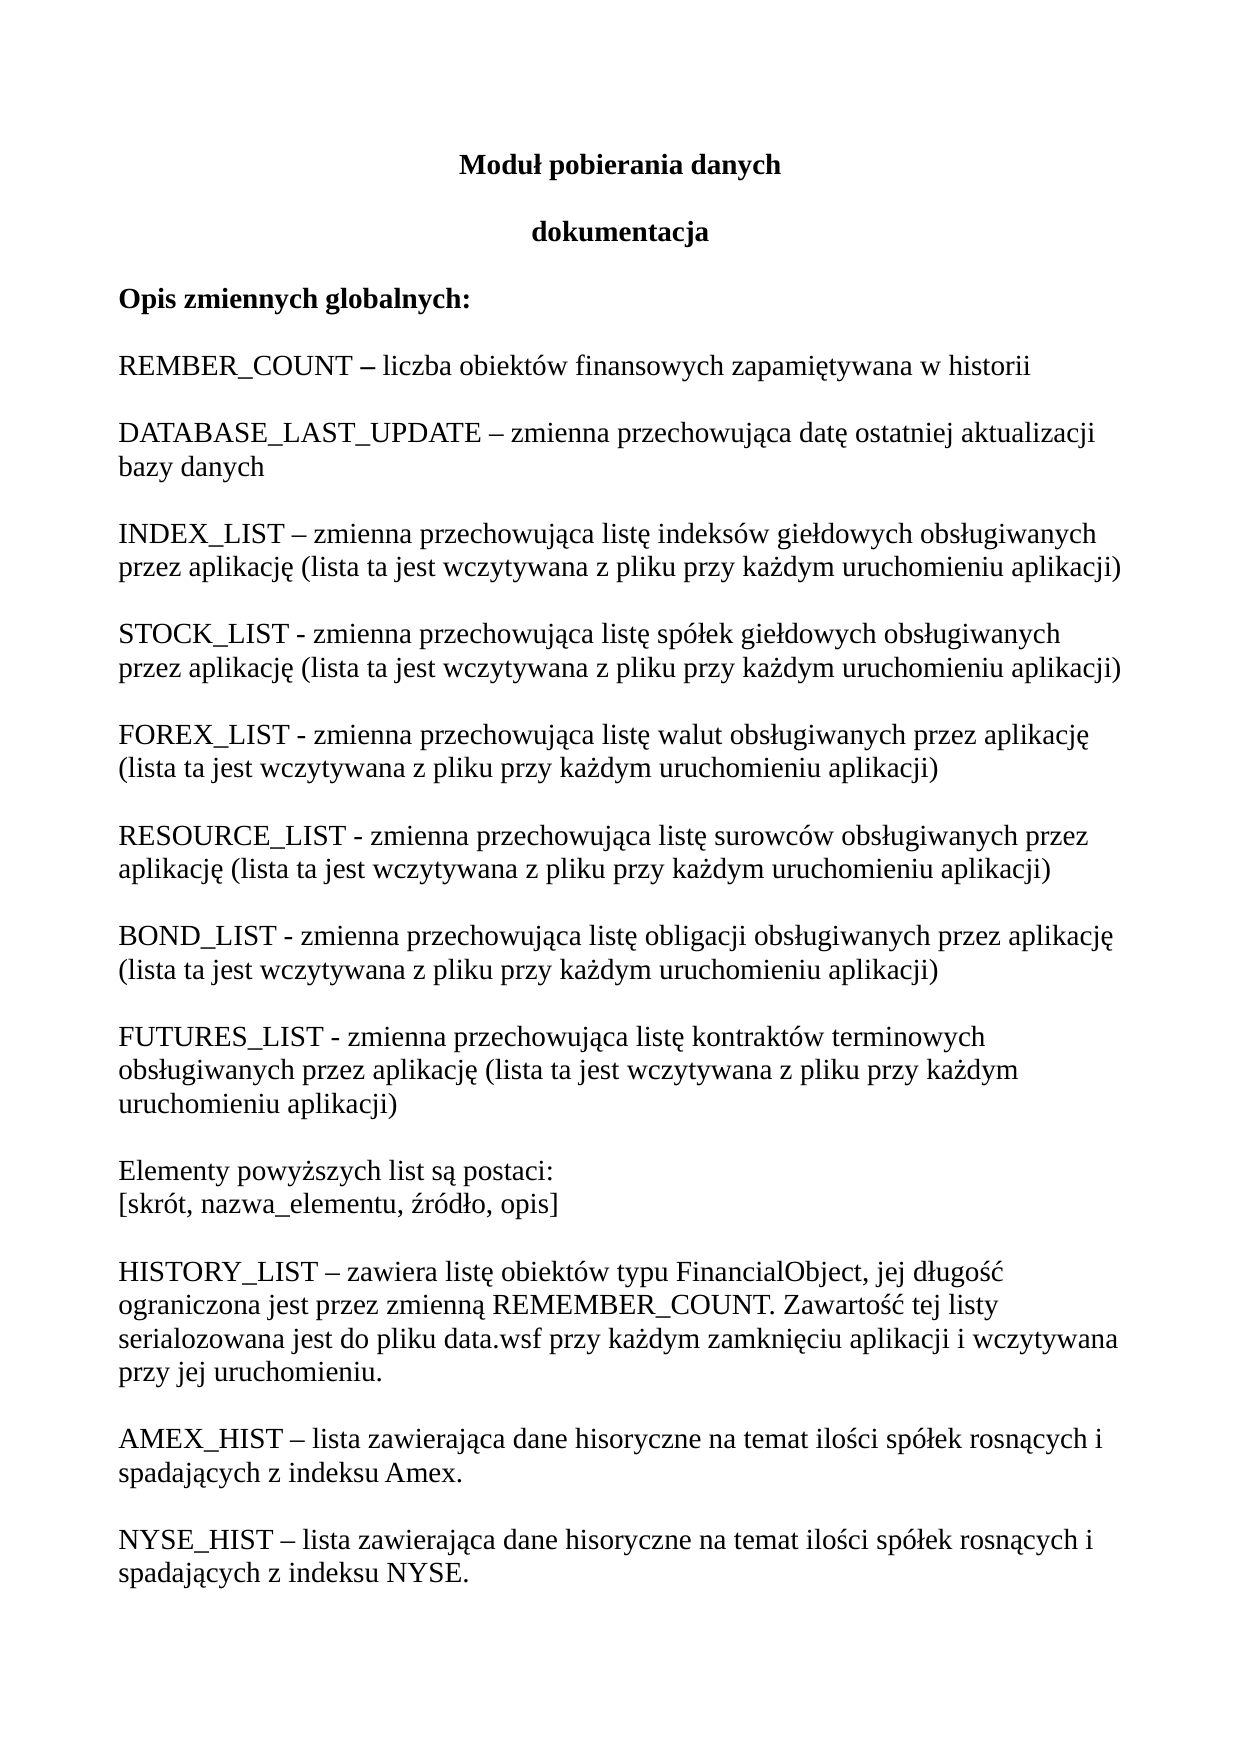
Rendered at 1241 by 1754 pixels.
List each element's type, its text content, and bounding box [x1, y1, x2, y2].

text DATABASE_LAST_UPDATE – zmienna przechowująca datę ostatniej aktualizacji [118, 415, 1122, 449]
text REMBER_COUNT – liczba obiektów finansowych zapamiętywana w historii [118, 348, 1122, 382]
text Moduł pobierania danych [118, 147, 1122, 180]
text HISTORY_LIST – zawiera listę obiektów typu FinancialObject, jej długość ograniczona jest przez zmienną REMEMBER_COUNT. Zawartość tej listy serialozowana jest do pliku data.wsf przy każdym zamknięciu aplikacji i wczytywana przy jej uruchomieniu. [118, 1254, 1122, 1388]
text INDEX_LIST – zmienna przechowująca listę indeksów giełdowych obsługiwanych przez aplikację (lista ta jest wczytywana z pliku przy każdym uruchomieniu aplikacji) [118, 516, 1122, 583]
text bazy danych [118, 449, 1122, 482]
text RESOURCE_LIST - zmienna przechowująca listę surowców obsługiwanych przez aplikację (lista ta jest wczytywana z pliku przy każdym uruchomieniu aplikacji) [118, 818, 1122, 885]
text BOND_LIST - zmienna przechowująca listę obligacji obsługiwanych przez aplikację (lista ta jest wczytywana z pliku przy każdym uruchomieniu aplikacji) [118, 918, 1122, 985]
text Opis zmiennych globalnych: [118, 281, 1122, 314]
text dokumentacja [118, 214, 1122, 247]
text Elementy powyższych list są postaci: [118, 1153, 1122, 1187]
text [skrót, nazwa_elementu, źródło, opis] [118, 1187, 1122, 1220]
text FOREX_LIST - zmienna przechowująca listę walut obsługiwanych przez aplikację (lista ta jest wczytywana z pliku przy każdym uruchomieniu aplikacji) [118, 717, 1122, 784]
text FUTURES_LIST - zmienna przechowująca listę kontraktów terminowych obsługiwanych przez aplikację (lista ta jest wczytywana z pliku przy każdym uruchomieniu aplikacji) [118, 1019, 1122, 1119]
text STOCK_LIST - zmienna przechowująca listę spółek giełdowych obsługiwanych przez aplikację (lista ta jest wczytywana z pliku przy każdym uruchomieniu aplikacji) [118, 616, 1122, 683]
text AMEX_HIST – lista zawierająca dane hisoryczne na temat ilości spółek rosnących i spadających z indeksu Amex. [118, 1421, 1122, 1488]
text NYSE_HIST – lista zawierająca dane hisoryczne na temat ilości spółek rosnących i spadających z indeksu NYSE. [118, 1522, 1122, 1589]
